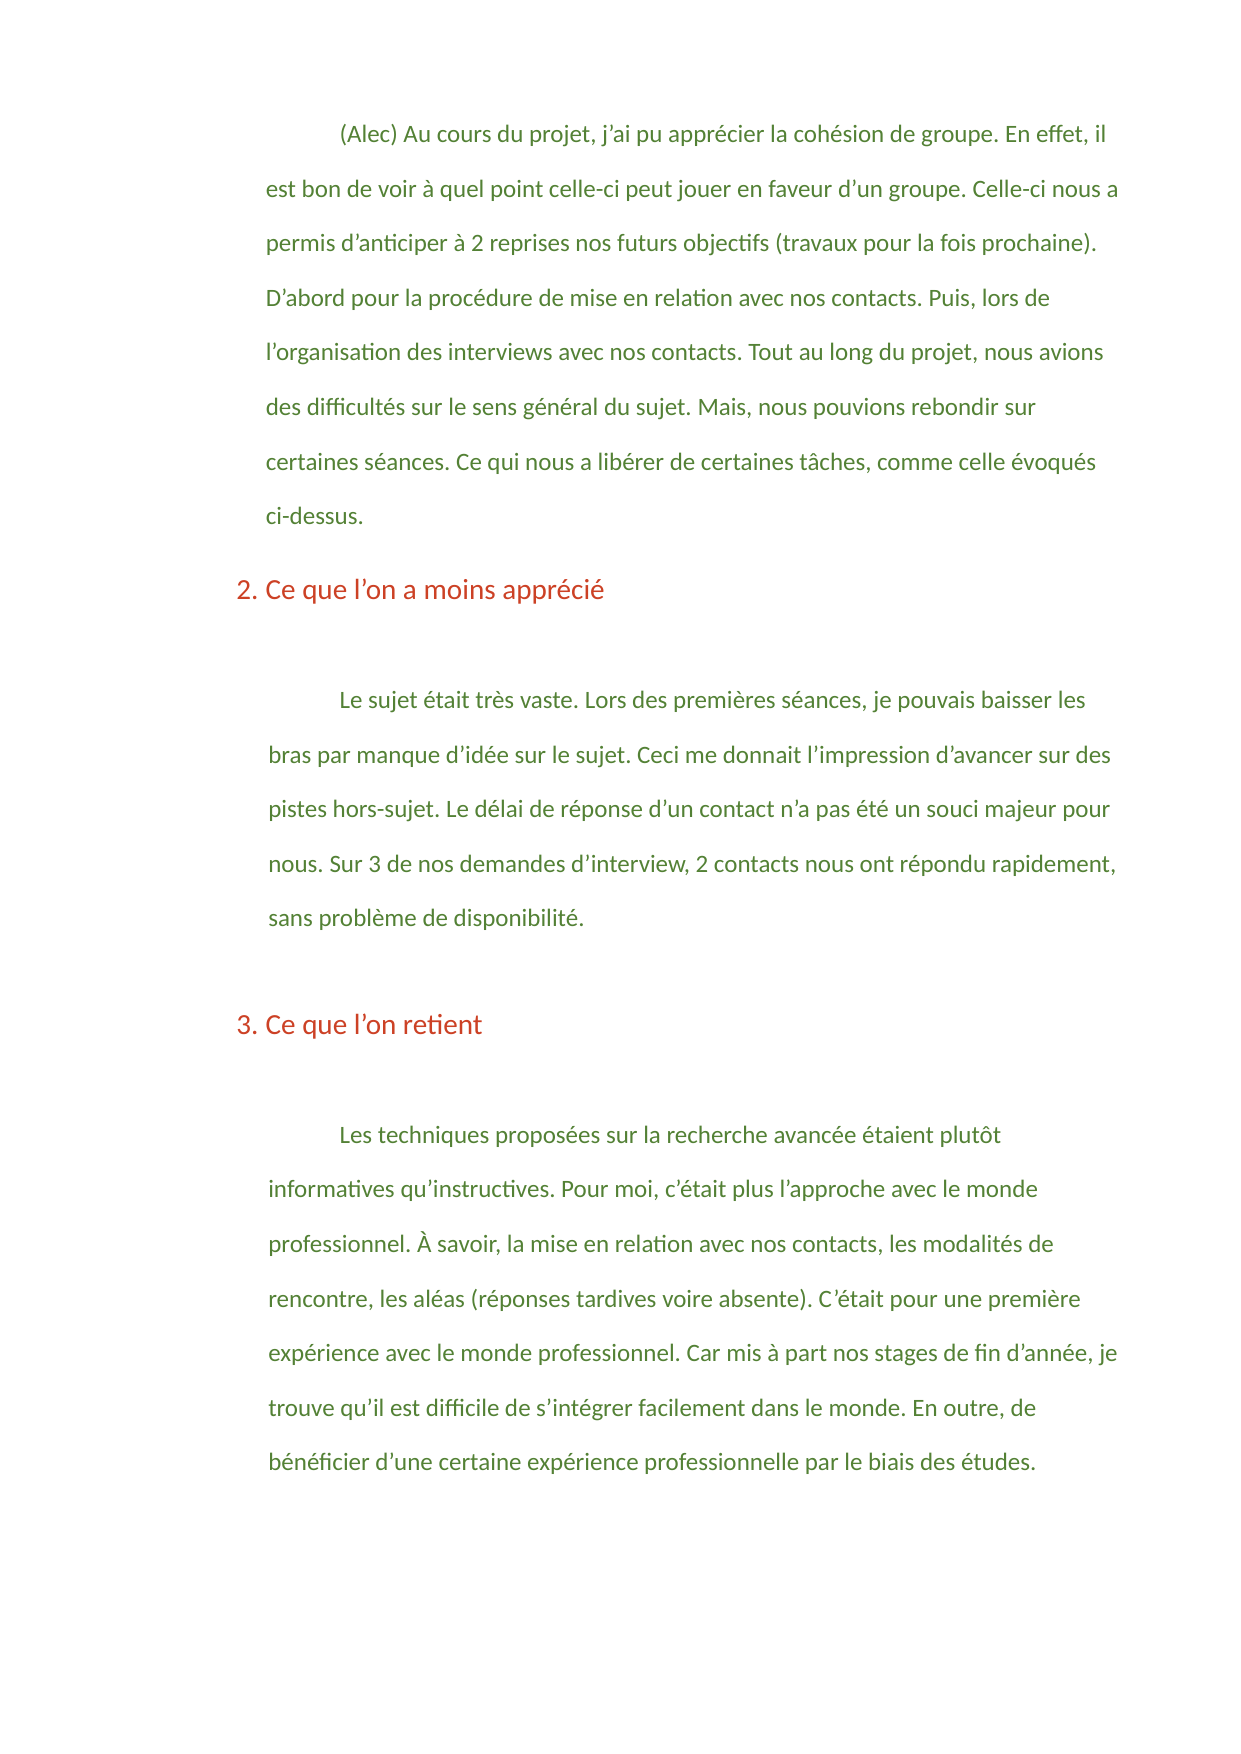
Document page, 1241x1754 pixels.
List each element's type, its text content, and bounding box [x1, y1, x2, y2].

text (Alec) Au cours du projet, j’ai pu apprécier la cohésion de groupe. En effet, il est bon de voir à quel point celle-ci peut jouer en faveur d’un groupe. Celle-ci nous a permis d’anticiper à 2 reprises nos futurs objectifs (travaux pour la fois prochaine). D’abord pour la procédure de mise en relation avec nos contacts. Puis, lors de l’organisation des interviews avec nos contacts. Tout au long du projet, nous avions des difficultés sur le sens général du sujet. Mais, nous pouvions rebondir sur certaines séances. Ce qui nous a libérer de certaines tâches, comme celle évoqués ci-dessus. [266, 118, 1122, 531]
text Les techniques proposées sur la recherche avancée étaient plutôt informatives qu’instructives. Pour moi, c’était plus l’approche avec le monde professionnel. À savoir, la mise en relation avec nos contacts, les modalités de rencontre, les aléas (réponses tardives voire absente). C’était pour une première expérience avec le monde professionnel. Car mis à part nos stages de fin d’année, je trouve qu’il est difficile de s’intégrer facilement dans le monde. En outre, de bénéficier d’une certaine expérience professionnelle par le biais des études. [268, 1119, 1122, 1477]
text Le sujet était très vaste. Lors des premières séances, je pouvais baisser les bras par manque d’idée sur le sujet. Ceci me donnait l’impression d’avancer sur des pistes hors-sujet. Le délai de réponse d’un contact n’a pas été un souci majeur pour nous. Sur 3 de nos demandes d’interview, 2 contacts nous ont répondu rapidement, sans problème de disponibilité. [268, 684, 1122, 933]
list Ce que l’on retient [236, 1006, 1122, 1042]
list Ce que l’on a moins apprécié [236, 571, 1122, 607]
